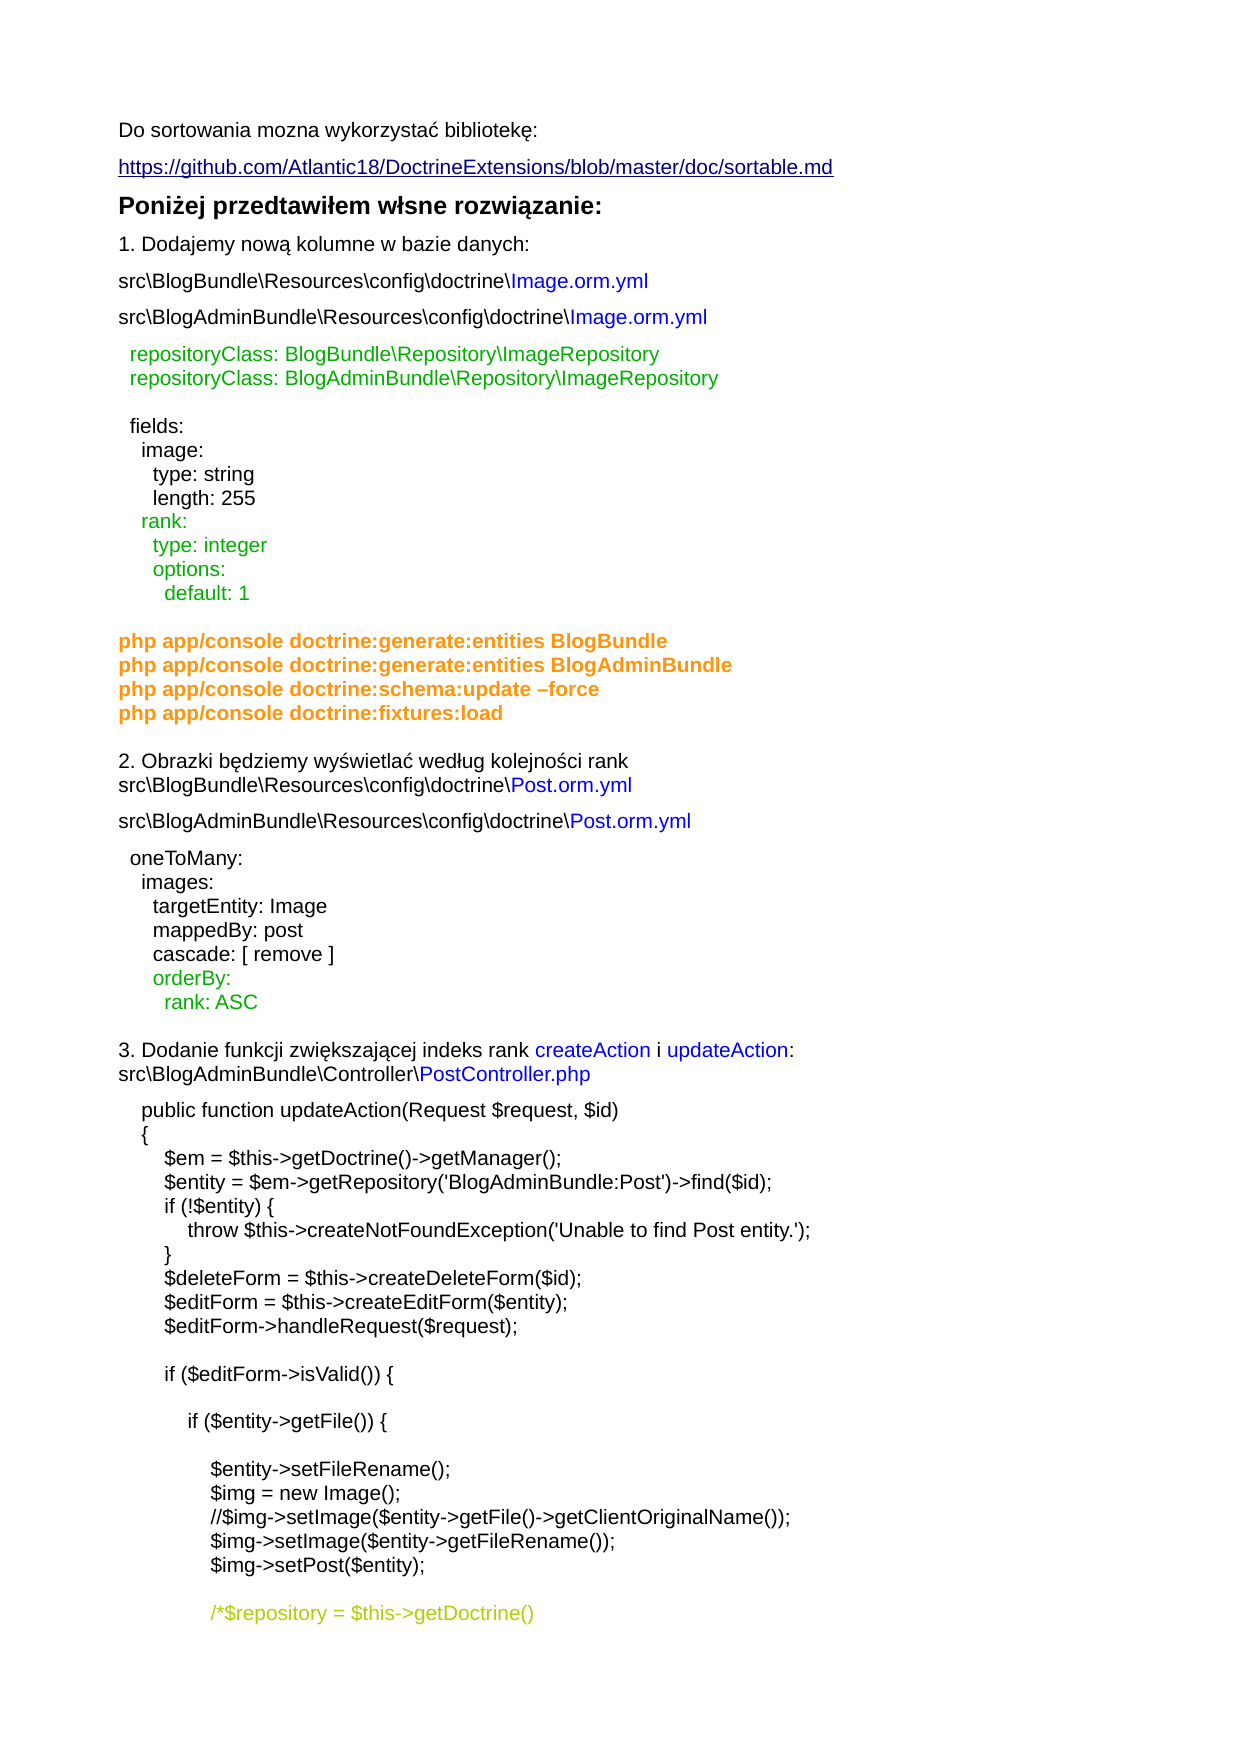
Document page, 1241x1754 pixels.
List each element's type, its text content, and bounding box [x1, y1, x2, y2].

text oneToMany: [118, 846, 1122, 870]
text https://github.com/Atlantic18/DoctrineExtensions/blob/master/doc/sortable.md [118, 154, 1122, 178]
text orderBy: [118, 966, 1122, 989]
text //$img->setImage($entity->getFile()->getClientOriginalName()); [118, 1505, 1122, 1529]
text repositoryClass: BlogBundle\Repository\ImageRepository [118, 342, 1122, 366]
text mappedBy: post [118, 918, 1122, 942]
text src\BlogBundle\Resources\config\doctrine\Image.orm.yml [118, 269, 1122, 293]
text $img = new Image(); [118, 1481, 1122, 1505]
text php app/console doctrine:schema:update –force [118, 677, 1122, 701]
text cascade: [ remove ] [118, 942, 1122, 966]
text 1. Dodajemy nową kolumne w bazie danych: [118, 232, 1122, 256]
text src\BlogAdminBundle\Controller\PostController.php [118, 1061, 1122, 1085]
text Poniżej przedtawiłem włsne rozwiązanie: [118, 191, 1122, 220]
text 2. Obrazki będziemy wyświetlać według kolejności rank [118, 749, 1122, 773]
text $editForm = $this->createEditForm($entity); [118, 1289, 1122, 1313]
text { [118, 1122, 1122, 1146]
text rank: ASC [118, 989, 1122, 1013]
text if ($entity->getFile()) { [118, 1409, 1122, 1433]
text $em = $this->getDoctrine()->getManager(); [118, 1146, 1122, 1170]
text $deleteForm = $this->createDeleteForm($id); [118, 1266, 1122, 1289]
text src\BlogAdminBundle\Resources\config\doctrine\Post.orm.yml [118, 809, 1122, 833]
text src\BlogAdminBundle\Resources\config\doctrine\Image.orm.yml [118, 305, 1122, 329]
text $editForm->handleRequest($request); [118, 1313, 1122, 1337]
text 3. Dodanie funkcji zwiększającej indeks rank createAction i updateAction: [118, 1037, 1122, 1061]
text public function updateAction(Request $request, $id) [118, 1098, 1122, 1122]
text images: [118, 870, 1122, 894]
text options: [118, 557, 1122, 581]
text $img->setImage($entity->getFileRename()); [118, 1529, 1122, 1553]
text $entity = $em->getRepository('BlogAdminBundle:Post')->find($id); [118, 1170, 1122, 1194]
text targetEntity: Image [118, 894, 1122, 918]
text rank: [118, 509, 1122, 533]
text } [118, 1242, 1122, 1266]
text $entity->setFileRename(); [118, 1457, 1122, 1481]
text fields: [118, 413, 1122, 437]
text if ($editForm->isValid()) { [118, 1361, 1122, 1385]
text $img->setPost($entity); [118, 1553, 1122, 1577]
text type: integer [118, 533, 1122, 557]
text php app/console doctrine:fixtures:load [118, 701, 1122, 725]
text length: 255 [118, 485, 1122, 509]
text /*$repository = $this->getDoctrine() [118, 1601, 1122, 1625]
text Do sortowania mozna wykorzystać bibliotekę: [118, 118, 1122, 142]
text src\BlogBundle\Resources\config\doctrine\Post.orm.yml [118, 773, 1122, 797]
text image: [118, 437, 1122, 461]
text if (!$entity) { [118, 1194, 1122, 1218]
text type: string [118, 461, 1122, 485]
text php app/console doctrine:generate:entities BlogBundle [118, 629, 1122, 653]
text default: 1 [118, 581, 1122, 605]
text repositoryClass: BlogAdminBundle\Repository\ImageRepository [118, 366, 1122, 389]
text php app/console doctrine:generate:entities BlogAdminBundle [118, 653, 1122, 677]
text throw $this->createNotFoundException('Unable to find Post entity.'); [118, 1218, 1122, 1242]
